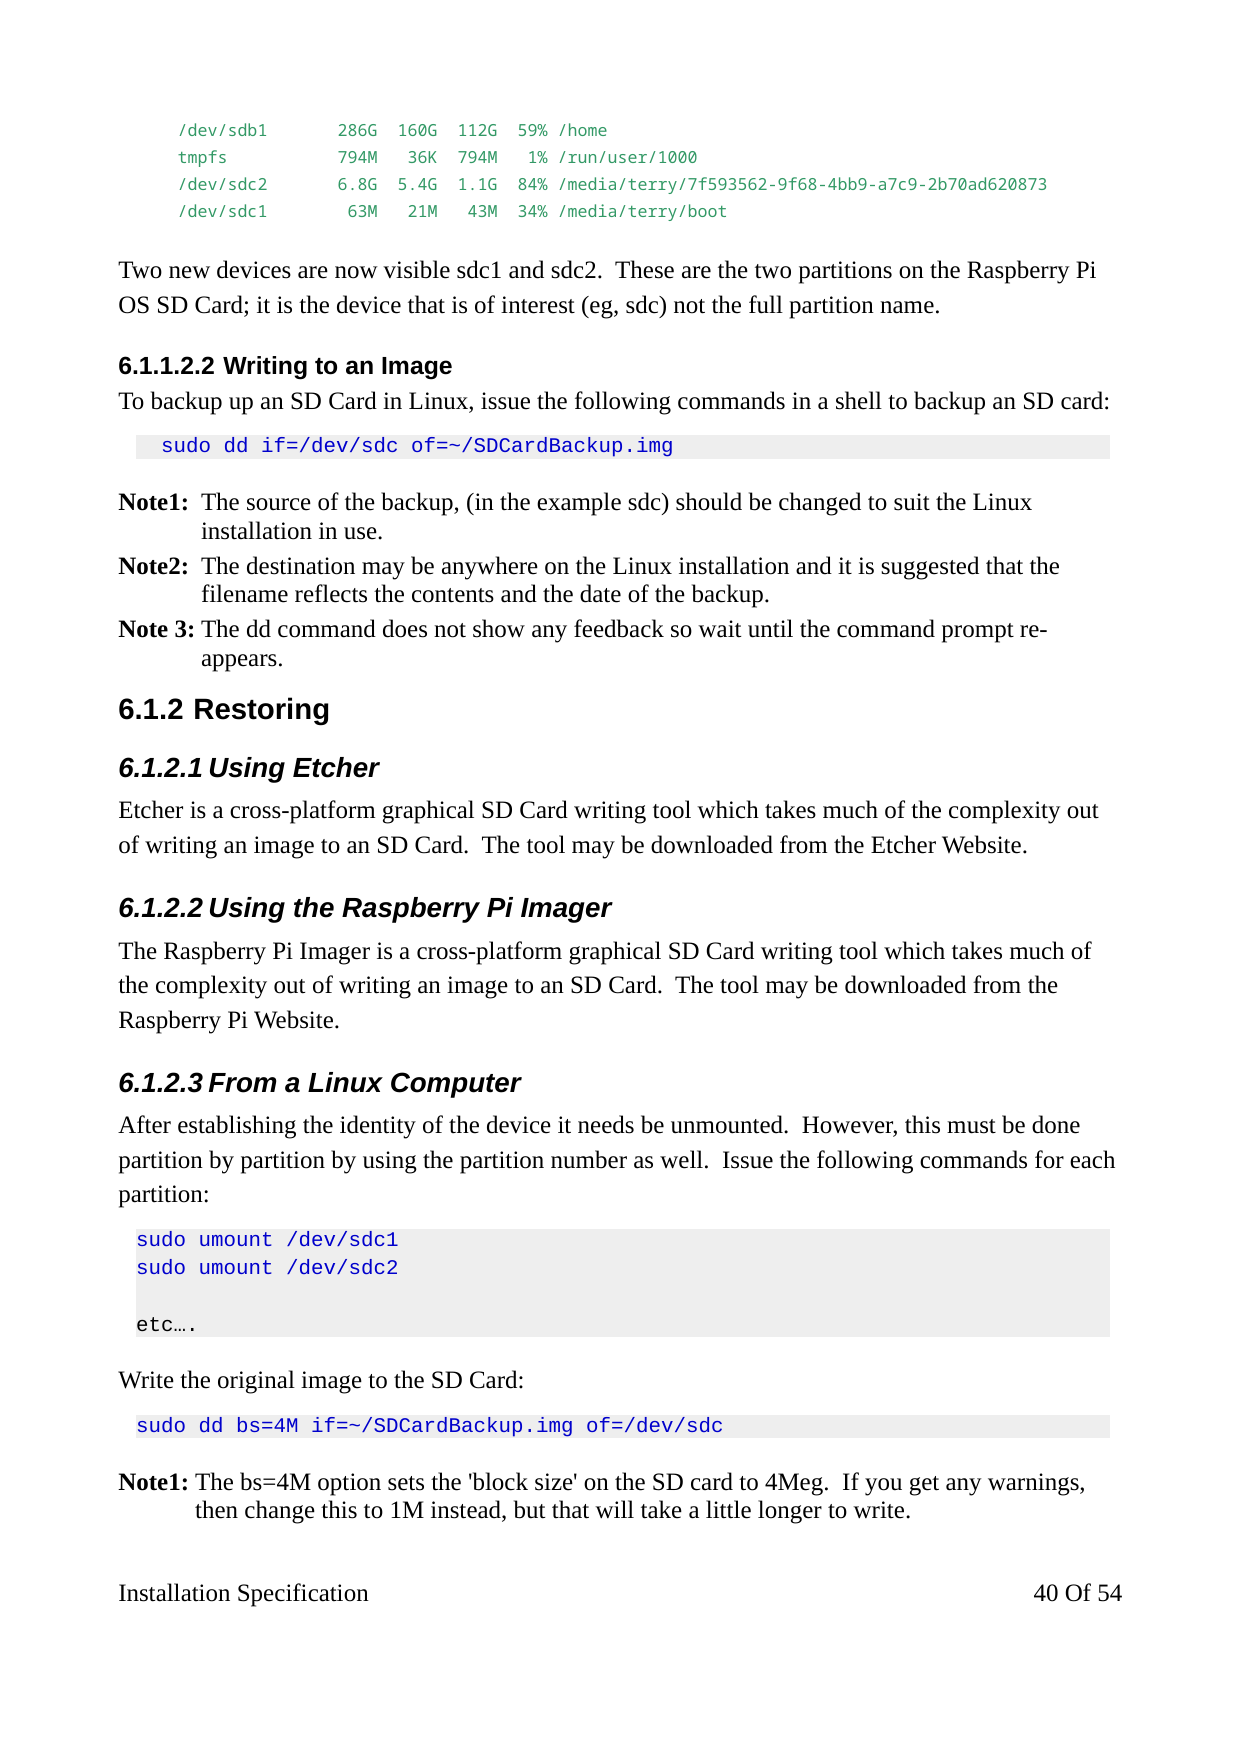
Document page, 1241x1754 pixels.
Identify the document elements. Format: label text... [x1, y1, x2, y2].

text Note1: The bs=4M option sets the 'block size' on the SD card to 4Meg. If you get any warnings, then change this to 1M instead, but that will take a little longer to write. [118, 1467, 1122, 1524]
text etc…. [136, 1314, 1110, 1337]
text Write the original image to the SD Card: [118, 1366, 1122, 1394]
text sudo umount /dev/sdc1 [136, 1229, 1110, 1252]
subtitle Writing to an Image [118, 351, 1122, 380]
subtitle Using the Raspberry Pi Imager [118, 891, 1122, 923]
text sudo dd bs=4M if=~/SDCardBackup.img of=/dev/sdc [136, 1415, 1110, 1438]
text To backup up an SD Card in Linux, issue the following commands in a shell to backup an SD card: [118, 386, 1122, 415]
subtitle From a Linux Computer [118, 1066, 1122, 1098]
text Etcher is a cross-platform graphical SD Card writing tool which takes much of the complexity out of writing an image to an SD Card. The tool may be downloaded from the Etcher Website. [118, 795, 1122, 858]
text sudo dd if=/dev/sdc of=~/SDCardBackup.img [136, 435, 1110, 459]
text Note1: The source of the backup, (in the example sdc) should be changed to suit the Linux installation in use. [118, 487, 1122, 545]
text After establishing the identity of the device it needs be unmounted. However, this must be done partition by partition by using the partition number as well. Issue the following commands for each partition: [118, 1111, 1122, 1208]
text The Raspberry Pi Imager is a cross-platform graphical SD Card writing tool which takes much of the complexity out of writing an image to an SD Card. The tool may be downloaded from the Raspberry Pi Website. [118, 936, 1122, 1033]
text /dev/sdb1 286G 160G 112G 59% /home tmpfs 794M 36K 794M 1% /run/user/1000 /dev/sdc2 6.8G 5.4G 1.1G 84% /media/terry/7f593562-9f68-4bb9-a7c9-2b70ad620873 /dev/sdc1 63M 21M 43M 34% /media/terry/boot [177, 118, 1110, 251]
text Two new devices are now visible sdc1 and sdc2. These are the two partitions on the Raspberry Pi OS SD Card; it is the device that is of interest (eg, sdc) not the full partition name. [118, 255, 1122, 319]
text Note 3: The dd command does not show any feedback so wait until the command prompt re-appears. [118, 614, 1122, 672]
text sudo umount /dev/sdc2 [136, 1257, 1110, 1281]
text Note2: The destination may be anywhere on the Linux installation and it is suggested that the filename reflects the contents and the date of the backup. [118, 551, 1122, 608]
subtitle Restoring [118, 692, 1122, 726]
subtitle Using Etcher [118, 751, 1122, 783]
